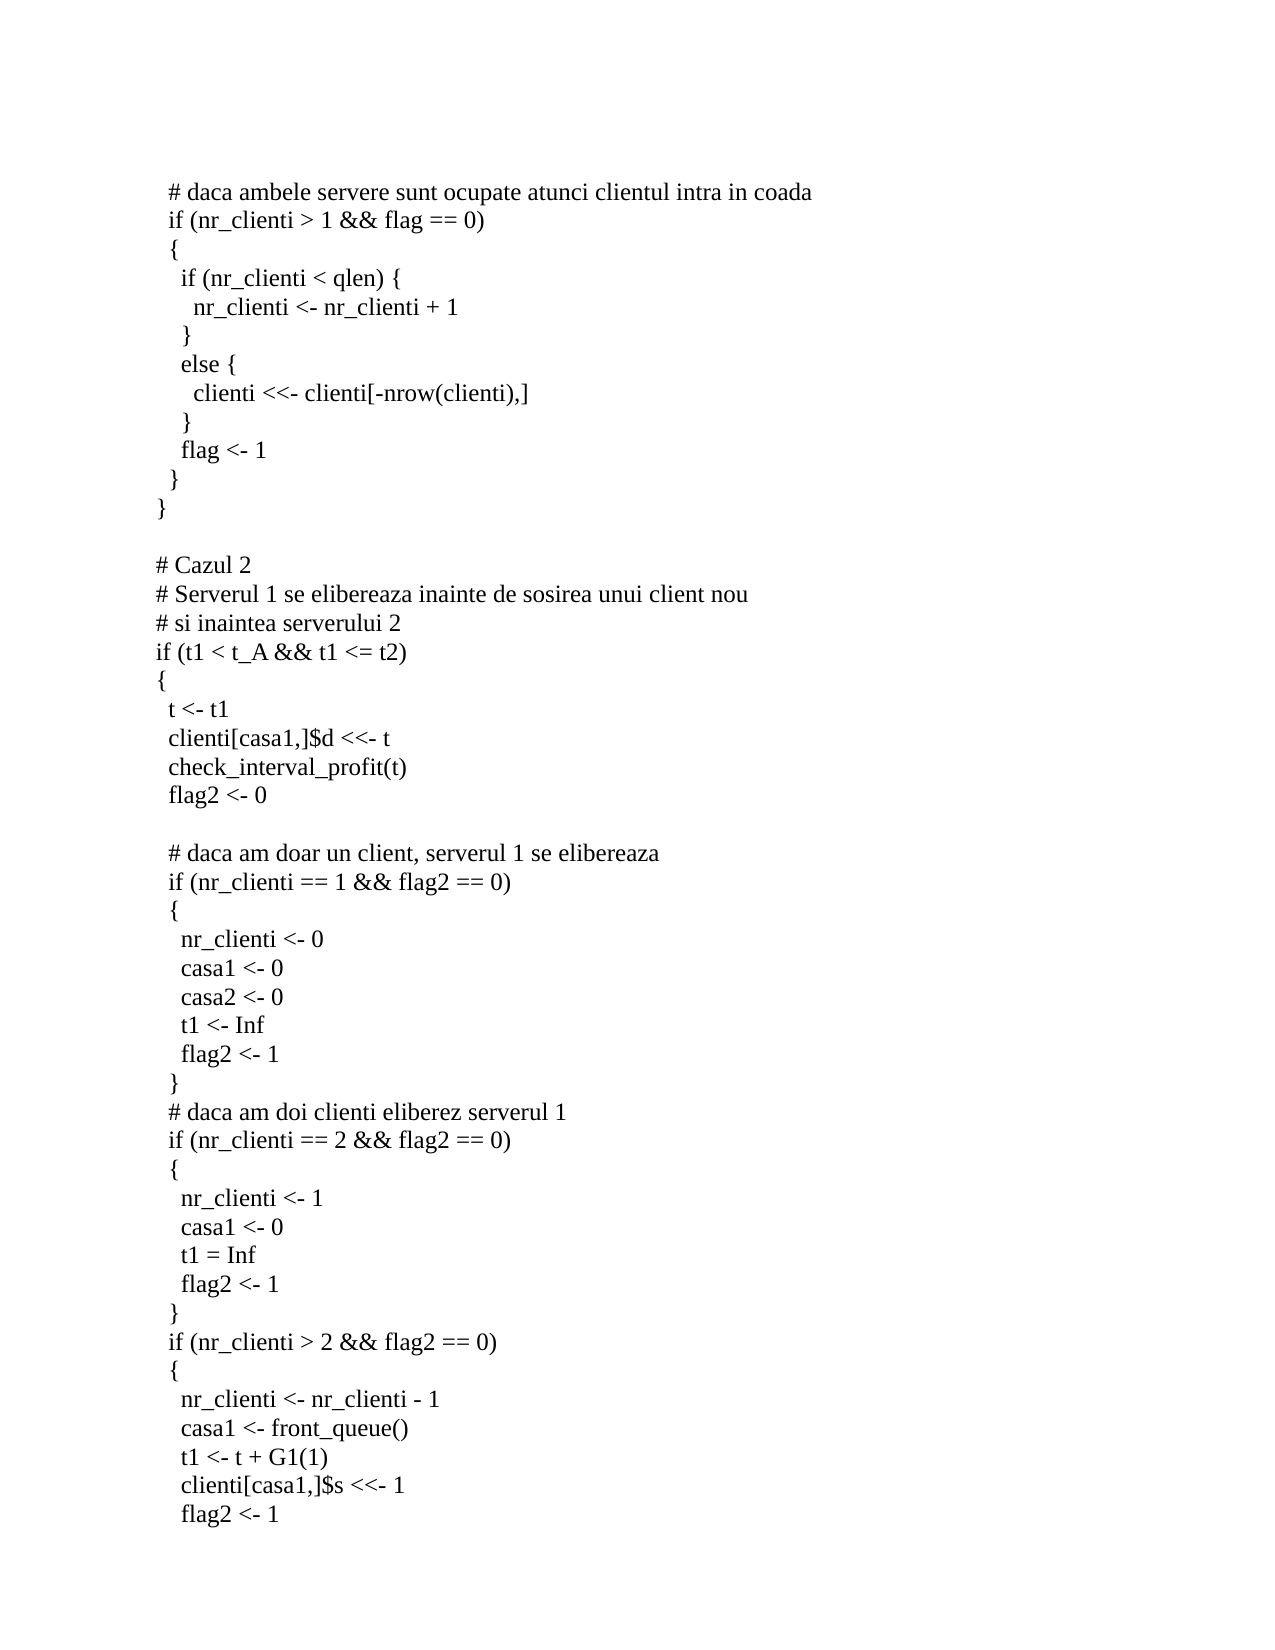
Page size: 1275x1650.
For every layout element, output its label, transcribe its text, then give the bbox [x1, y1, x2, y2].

text { [118, 1154, 1157, 1183]
text if (t1 < t_A && t1 <= t2) [118, 637, 1157, 666]
text nr_clienti <- 1 [118, 1183, 1157, 1212]
text t1 <- Inf [118, 1011, 1157, 1039]
text casa1 <- front_queue() [118, 1413, 1157, 1442]
text if (nr_clienti < qlen) { [118, 263, 1157, 292]
text casa1 <- 0 [118, 953, 1157, 982]
text t1 <- t + G1(1) [118, 1442, 1157, 1471]
text { [118, 1356, 1157, 1384]
text flag2 <- 0 [118, 781, 1157, 809]
text check_interval_profit(t) [118, 752, 1157, 781]
text nr_clienti <- 0 [118, 924, 1157, 953]
text flag <- 1 [118, 436, 1157, 464]
text casa2 <- 0 [118, 982, 1157, 1011]
text { [118, 666, 1157, 694]
text nr_clienti <- nr_clienti + 1 [118, 292, 1157, 321]
text } [118, 407, 1157, 436]
text } [118, 321, 1157, 349]
text # si inaintea serverului 2 [118, 608, 1157, 637]
text t1 = Inf [118, 1241, 1157, 1269]
text if (nr_clienti == 2 && flag2 == 0) [118, 1126, 1157, 1154]
text if (nr_clienti > 2 && flag2 == 0) [118, 1327, 1157, 1356]
text if (nr_clienti == 1 && flag2 == 0) [118, 867, 1157, 896]
text # daca am doi clienti eliberez serverul 1 [118, 1097, 1157, 1126]
text nr_clienti <- nr_clienti - 1 [118, 1384, 1157, 1413]
text # Cazul 2 [118, 551, 1157, 579]
text if (nr_clienti > 1 && flag == 0) [118, 206, 1157, 234]
text flag2 <- 1 [118, 1269, 1157, 1298]
text flag2 <- 1 [118, 1039, 1157, 1068]
text } [118, 493, 1157, 522]
text clienti[casa1,]$d <<- t [118, 723, 1157, 752]
text flag2 <- 1 [118, 1499, 1157, 1528]
text # Serverul 1 se elibereaza inainte de sosirea unui client nou [118, 579, 1157, 608]
text { [118, 896, 1157, 924]
text t <- t1 [118, 694, 1157, 723]
text clienti <<- clienti[-nrow(clienti),] [118, 378, 1157, 407]
text } [118, 1298, 1157, 1327]
text } [118, 1068, 1157, 1097]
text else { [118, 349, 1157, 378]
text casa1 <- 0 [118, 1212, 1157, 1241]
text { [118, 234, 1157, 263]
text } [118, 464, 1157, 493]
text # daca am doar un client, serverul 1 se elibereaza [118, 838, 1157, 867]
text clienti[casa1,]$s <<- 1 [118, 1471, 1157, 1499]
text # daca ambele servere sunt ocupate atunci clientul intra in coada [118, 177, 1157, 206]
